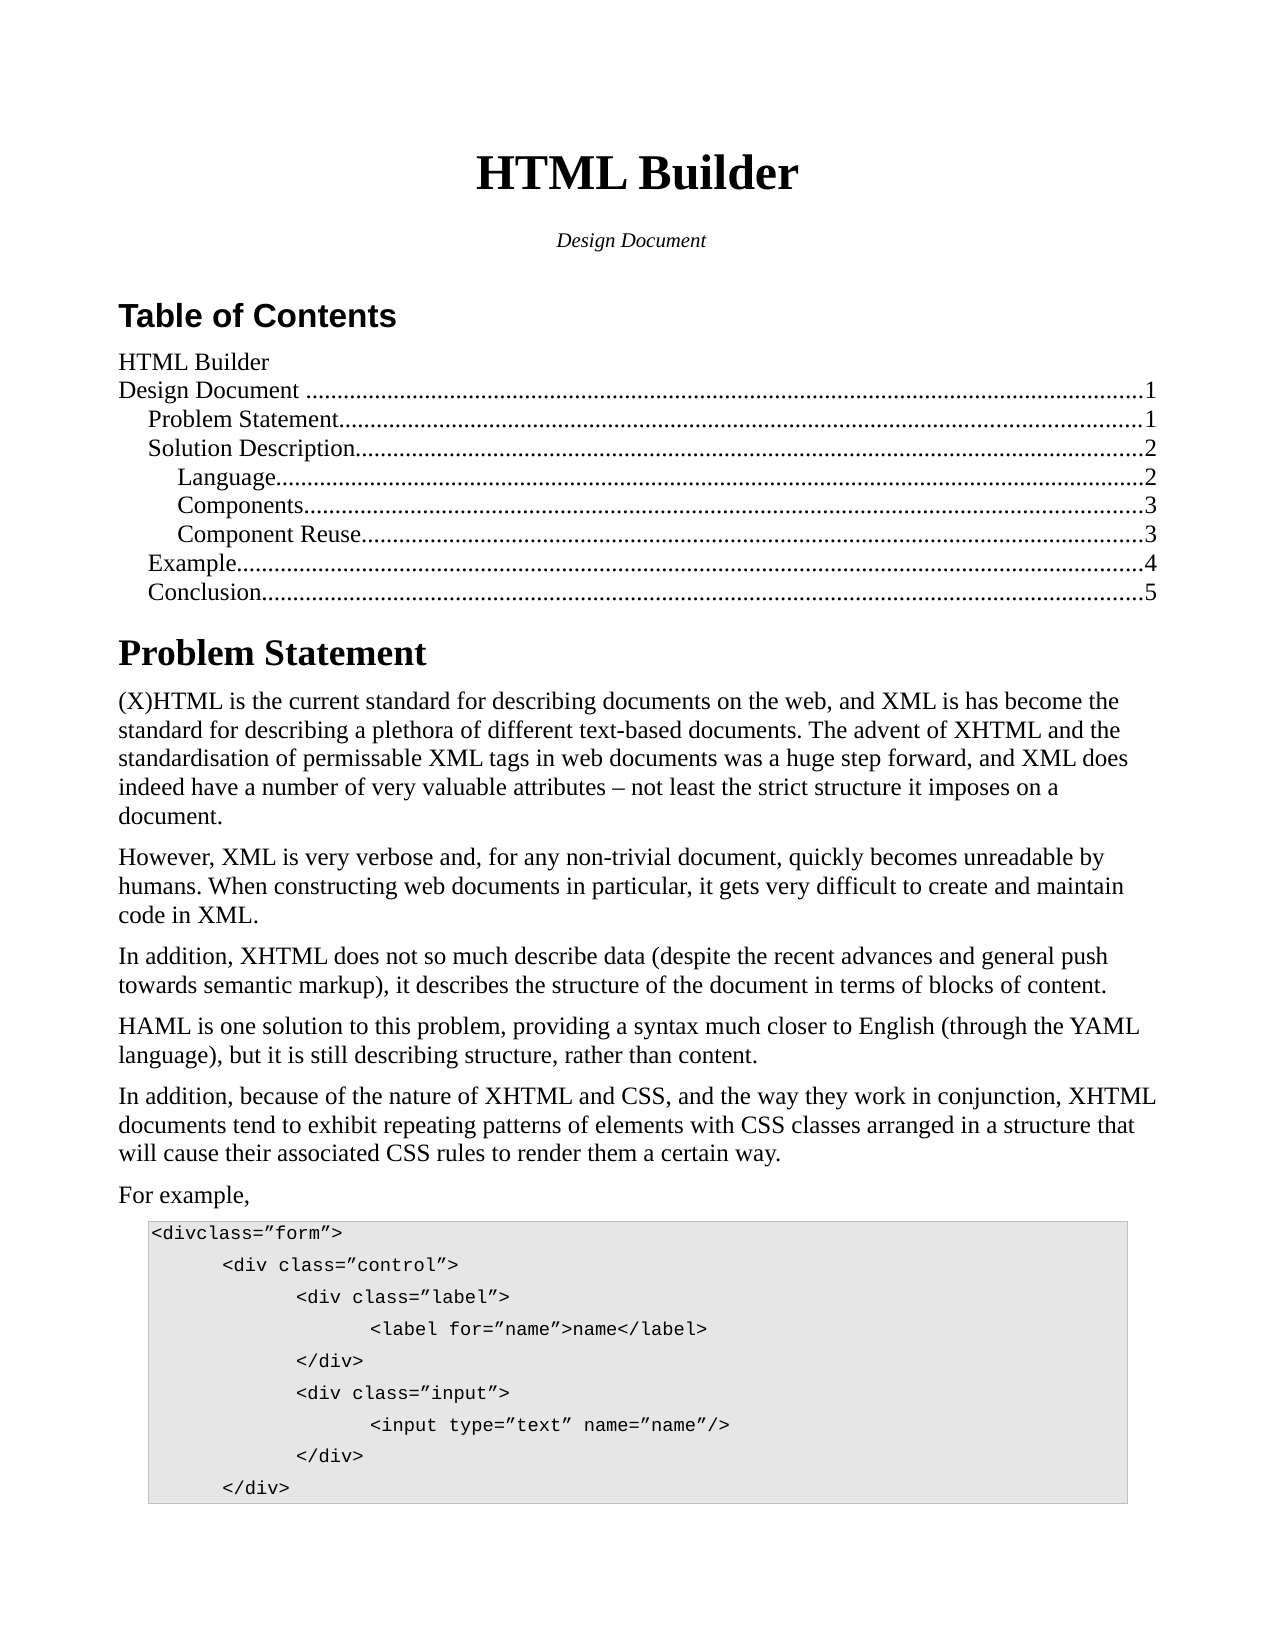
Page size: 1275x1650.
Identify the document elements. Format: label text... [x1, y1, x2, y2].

text Conclusion 5 [148, 577, 1157, 605]
text For example, [118, 1180, 1157, 1208]
text <divclass=”form”> [149, 1222, 1127, 1245]
subtitle Problem Statement [118, 630, 1157, 673]
text <label for=”name”>name</label> [149, 1317, 1127, 1341]
text <div class=”control”> [149, 1253, 1127, 1277]
text <div class=”input”> [149, 1380, 1127, 1405]
text Solution Description 2 [148, 433, 1157, 462]
subtitle Table of Contents [118, 296, 1157, 334]
text </div> [149, 1444, 1127, 1468]
text In addition, XHTML does not so much describe data (despite the recent advances and general push towards semantic markup), it describes the structure of the document in terms of blocks of content. [118, 941, 1157, 998]
text (X)HTML is the current standard for describing documents on the web, and XML is has become the standard for describing a plethora of different text-based documents. The advent of XHTML and the standardisation of permissable XML tags in web documents was a huge step forward, and XML does indeed have a number of very valuable attributes – not least the strict structure it imposes on a document. [118, 686, 1157, 830]
text Example 4 [148, 548, 1157, 577]
text </div> [149, 1476, 1127, 1503]
text In addition, because of the nature of XHTML and CSS, and the way they work in conjunction, XHTML documents tend to exhibit repeating patterns of elements with CSS classes arranged in a structure that will cause their associated CSS rules to render them a certain way. [118, 1081, 1157, 1167]
text Component Reuse 3 [177, 519, 1157, 548]
text HAML is one solution to this problem, providing a syntax much closer to English (through the YAML language), but it is still describing structure, rather than content. [118, 1011, 1157, 1068]
text Components 3 [177, 490, 1157, 519]
text Problem Statement 1 [148, 404, 1157, 433]
text Language 2 [177, 462, 1157, 490]
text <input type=”text” name=”name”/> [149, 1412, 1127, 1437]
text HTML Builder Design Document 1 [118, 347, 1157, 404]
text <div class=”label”> [149, 1285, 1127, 1309]
subtitle HTML Builder Design Document [118, 143, 1157, 258]
text </div> [149, 1348, 1127, 1373]
text However, XML is very verbose and, for any non-trivial document, quickly becomes unreadable by humans. When constructing web documents in particular, it gets very difficult to create and maintain code in XML. [118, 842, 1157, 928]
